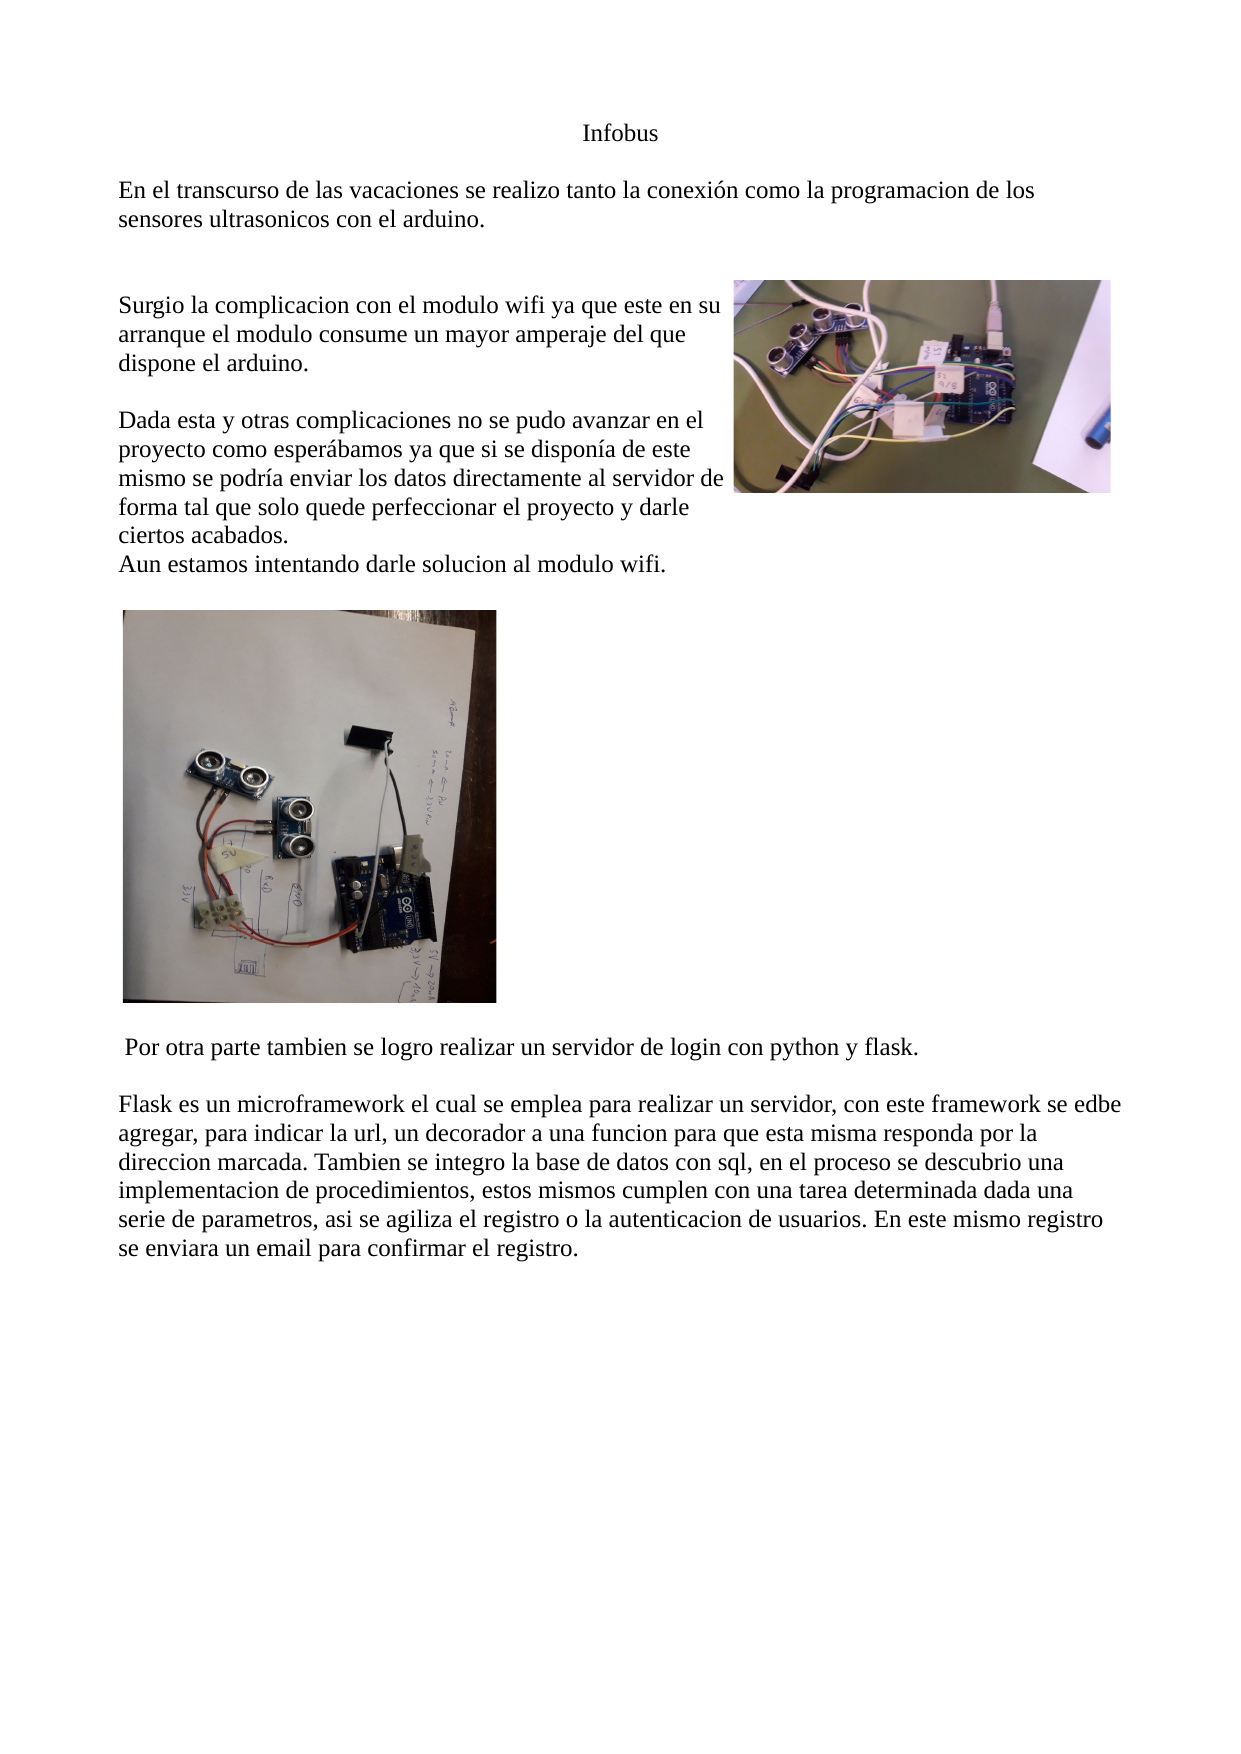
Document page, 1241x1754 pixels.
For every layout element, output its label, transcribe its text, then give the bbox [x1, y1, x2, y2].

picture [122, 610, 497, 1003]
text Surgio la complicacion con el modulo wifi ya que este en su arranque el modulo consume un mayor amperaje del que dispone el arduino. [118, 291, 733, 377]
text Aun estamos intentando darle solucion al modulo wifi. [118, 549, 1122, 578]
text Infobus [118, 118, 1122, 147]
text Dada esta y otras complicaciones no se pudo avanzar en el proyecto como esperábamos ya que si se disponía de este mismo se podría enviar los datos directamente al servidor de forma tal que solo quede perfeccionar el proyecto y darle ciertos acabados. [118, 406, 1122, 549]
picture [733, 280, 1111, 493]
text En el transcurso de las vacaciones se realizo tanto la conexión como la programacion de los sensores ultrasonicos con el arduino. [118, 176, 1122, 233]
text Por otra parte tambien se logro realizar un servidor de login con python y flask. [118, 1032, 1122, 1061]
text Flask es un microframework el cual se emplea para realizar un servidor, con este framework se edbe agregar, para indicar la url, un decorador a una funcion para que esta misma responda por la direccion marcada. Tambien se integro la base de datos con sql, en el proceso se descubrio una implementacion de procedimientos, estos mismos cumplen con una tarea determinada dada una serie de parametros, asi se agiliza el registro o la autenticacion de usuarios. En este mismo registro se enviara un email para confirmar el registro. [118, 1089, 1122, 1262]
